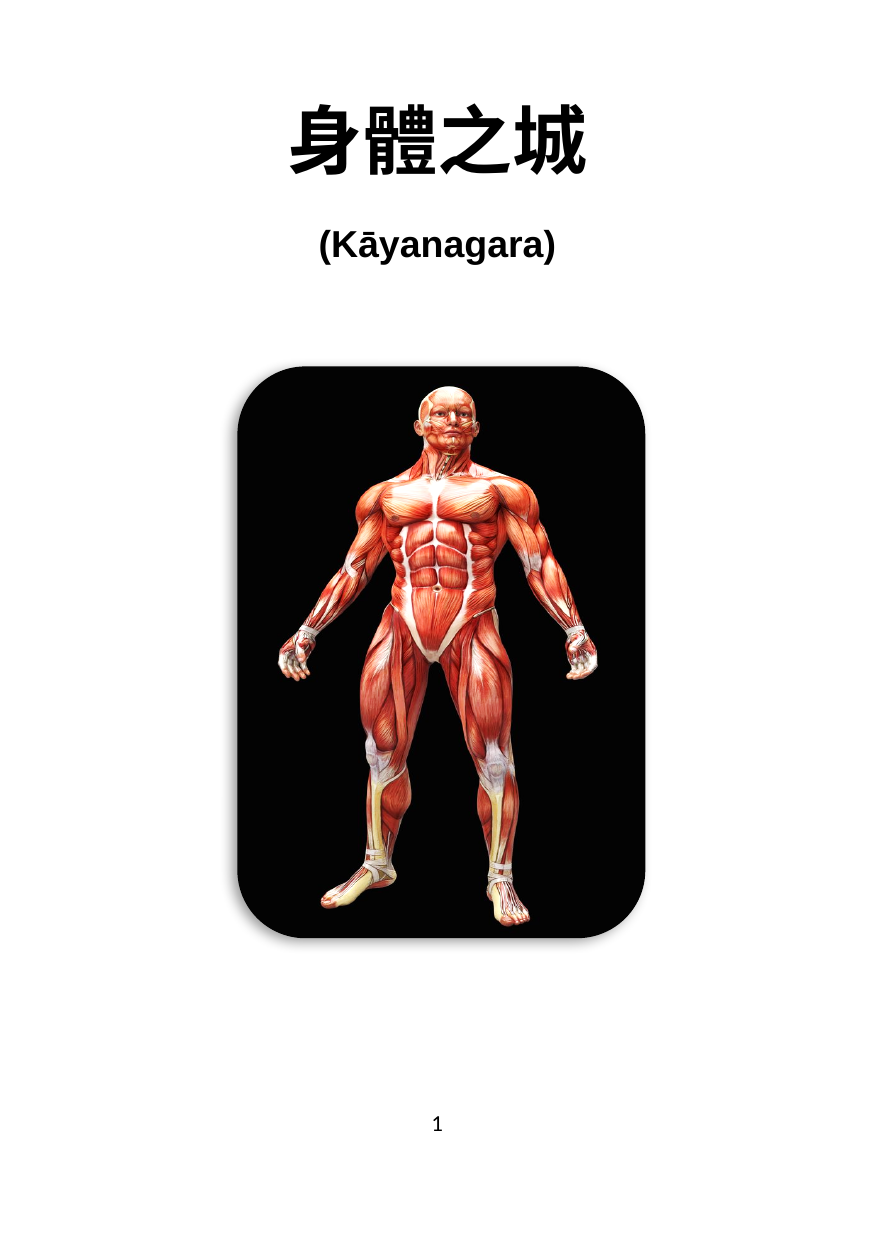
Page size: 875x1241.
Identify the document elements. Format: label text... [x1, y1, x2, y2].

text (Kāyanagara) [150, 222, 724, 265]
picture [237, 366, 646, 939]
text 身體之城 [150, 88, 724, 191]
